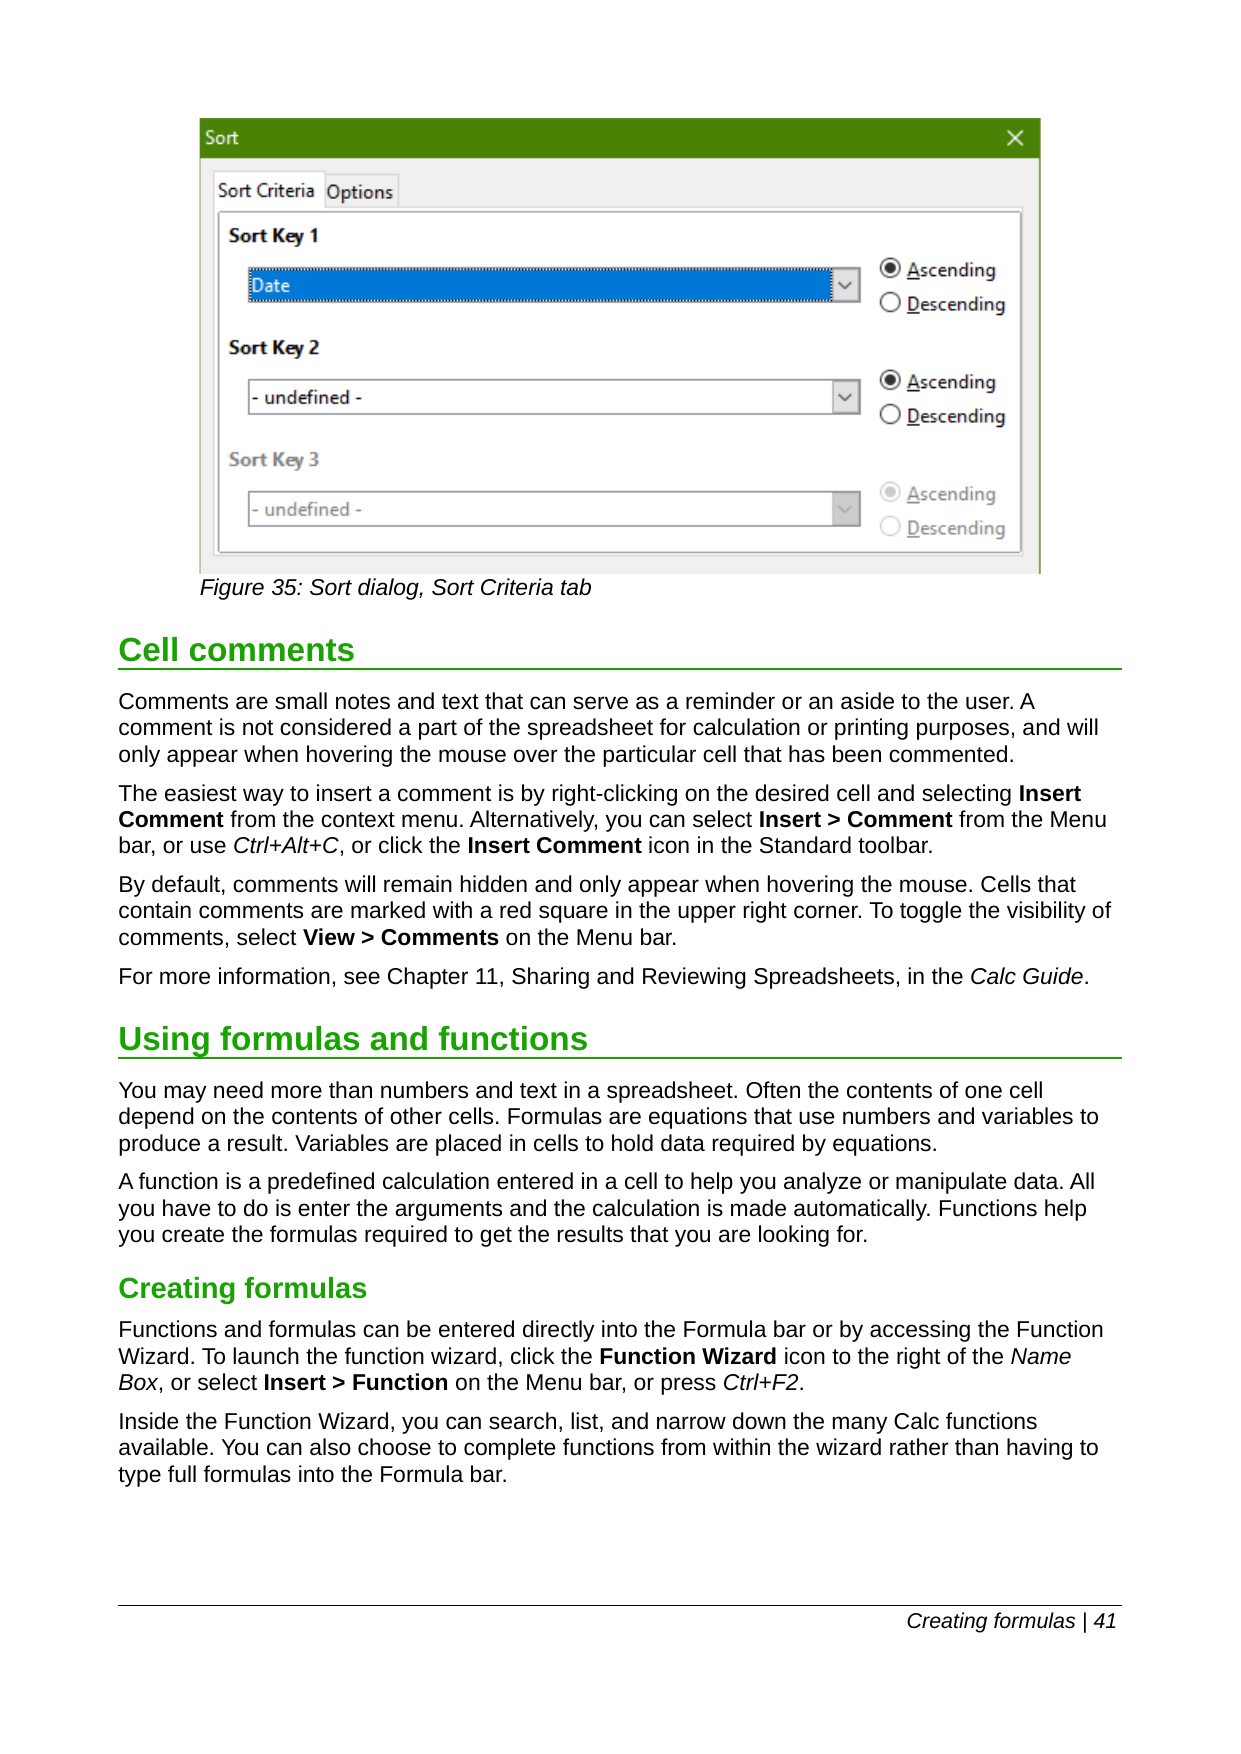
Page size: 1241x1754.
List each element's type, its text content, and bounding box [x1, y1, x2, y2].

text The easiest way to insert a comment is by right-clicking on the desired cell and selecting Insert Comment from the context menu. Alternatively, you can select Insert > Comment from the Menu bar, or use Ctrl+Alt+C, or click the Insert Comment icon in the Standard toolbar. [118, 779, 1122, 859]
picture [199, 118, 1041, 574]
subtitle Creating formulas [118, 1271, 1122, 1304]
text A function is a predefined calculation entered in a cell to help you analyze or manipulate data. All you have to do is enter the arguments and the calculation is made automatically. Functions help you create the formulas required to get the results that you are looking for. [118, 1168, 1122, 1247]
text For more information, see Chapter 11, Sharing and Reviewing Spreadsheets, in the Calc Guide. [118, 963, 1122, 989]
text By default, comments will remain hidden and only appear when hovering the mouse. Cells that contain comments are marked with a red square in the upper right corner. To toggle the visibility of comments, select View > Comments on the Menu bar. [118, 871, 1122, 950]
text Figure 35: Sort dialog, Sort Criteria tab [199, 574, 1041, 600]
text Comments are small notes and text that can serve as a reminder or an aside to the user. A comment is not considered a part of the spreadsheet for calculation or printing purposes, and will only appear when hovering the mouse over the particular cell that has been commented. [118, 688, 1122, 767]
text Functions and formulas can be entered directly into the Formula bar or by accessing the Function Wizard. To launch the function wizard, click the Function Wizard icon to the right of the Name Box, or select Insert > Function on the Menu bar, or press Ctrl+F2. [118, 1316, 1122, 1395]
text Inside the Function Wizard, you can search, list, and narrow down the many Calc functions available. You can also choose to complete functions from within the wizard rather than having to type full formulas into the Formula bar. [118, 1408, 1122, 1487]
text You may need more than numbers and text in a spreadsheet. Often the contents of one cell depend on the contents of other cells. Formulas are equations that use numbers and variables to produce a result. Variables are placed in cells to hold data required by equations. [118, 1077, 1122, 1156]
subtitle Using formulas and functions [118, 1018, 1122, 1057]
subtitle Cell comments [118, 630, 1122, 668]
